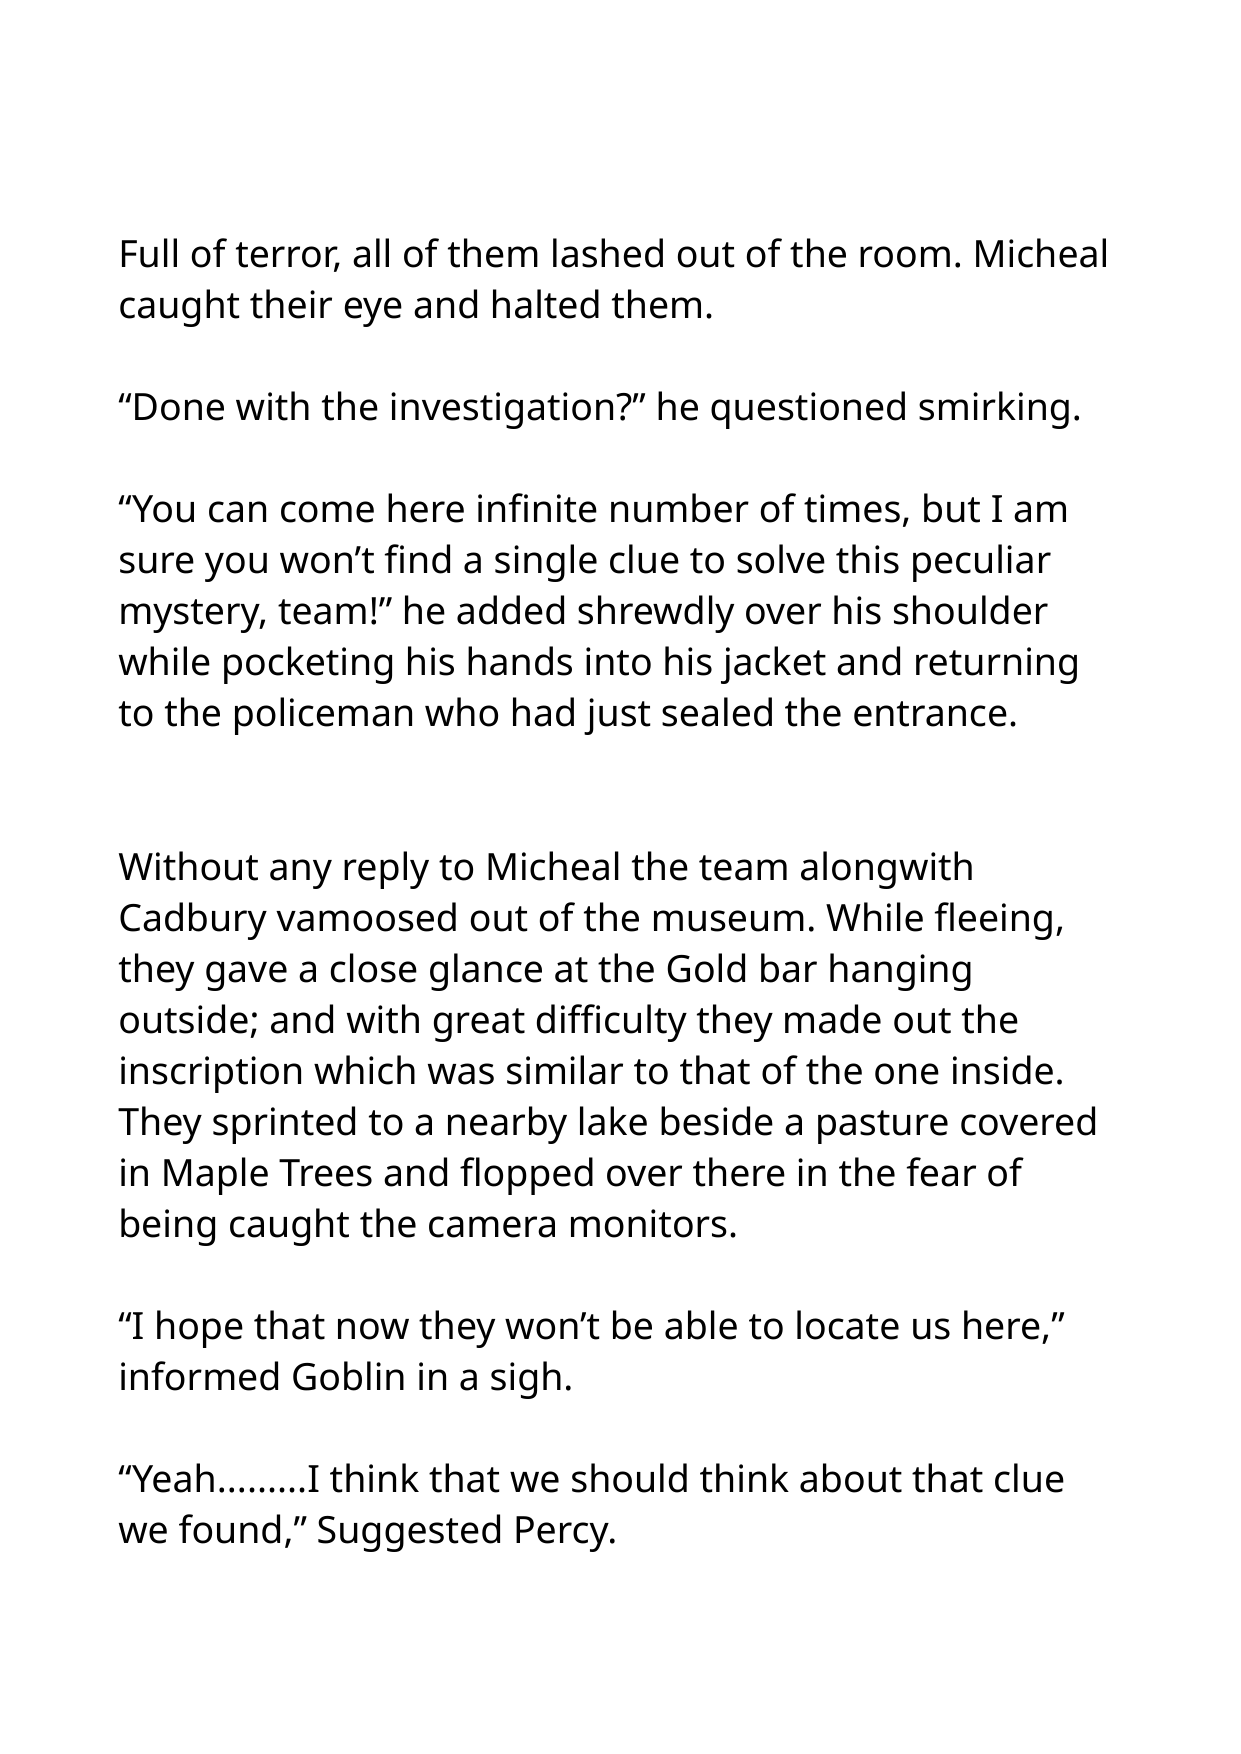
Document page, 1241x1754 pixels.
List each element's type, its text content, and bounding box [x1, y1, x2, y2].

text Full of terror, all of them lashed out of the room. Micheal caught their eye and halted them. [118, 227, 1122, 329]
text “Done with the investigation?” he questioned smirking. [118, 381, 1122, 432]
text “You can come here infinite number of times, but I am sure you won’t find a single clue to solve this peculiar [118, 483, 1122, 585]
text Without any reply to Micheal the team alongwith Cadbury vamoosed out of the museum. While fleeing, they gave a close glance at the Gold bar hanging outside; and with great difficulty they made out the inscription which was similar to that of the one inside. They sprinted to a nearby lake beside a pasture covered in Maple Trees and flopped over there in the fear of being caught the camera monitors. [118, 840, 1122, 1248]
text “Yeah.........I think that we should think about that clue we found,” Suggested Percy. [118, 1452, 1122, 1554]
text “I hope that now they won’t be able to locate us here,” informed Goblin in a sigh. [118, 1299, 1122, 1401]
text mystery, team!” he added shrewdly over his shoulder while pocketing his hands into his jacket and returning to the policeman who had just sealed the entrance. [118, 585, 1122, 738]
